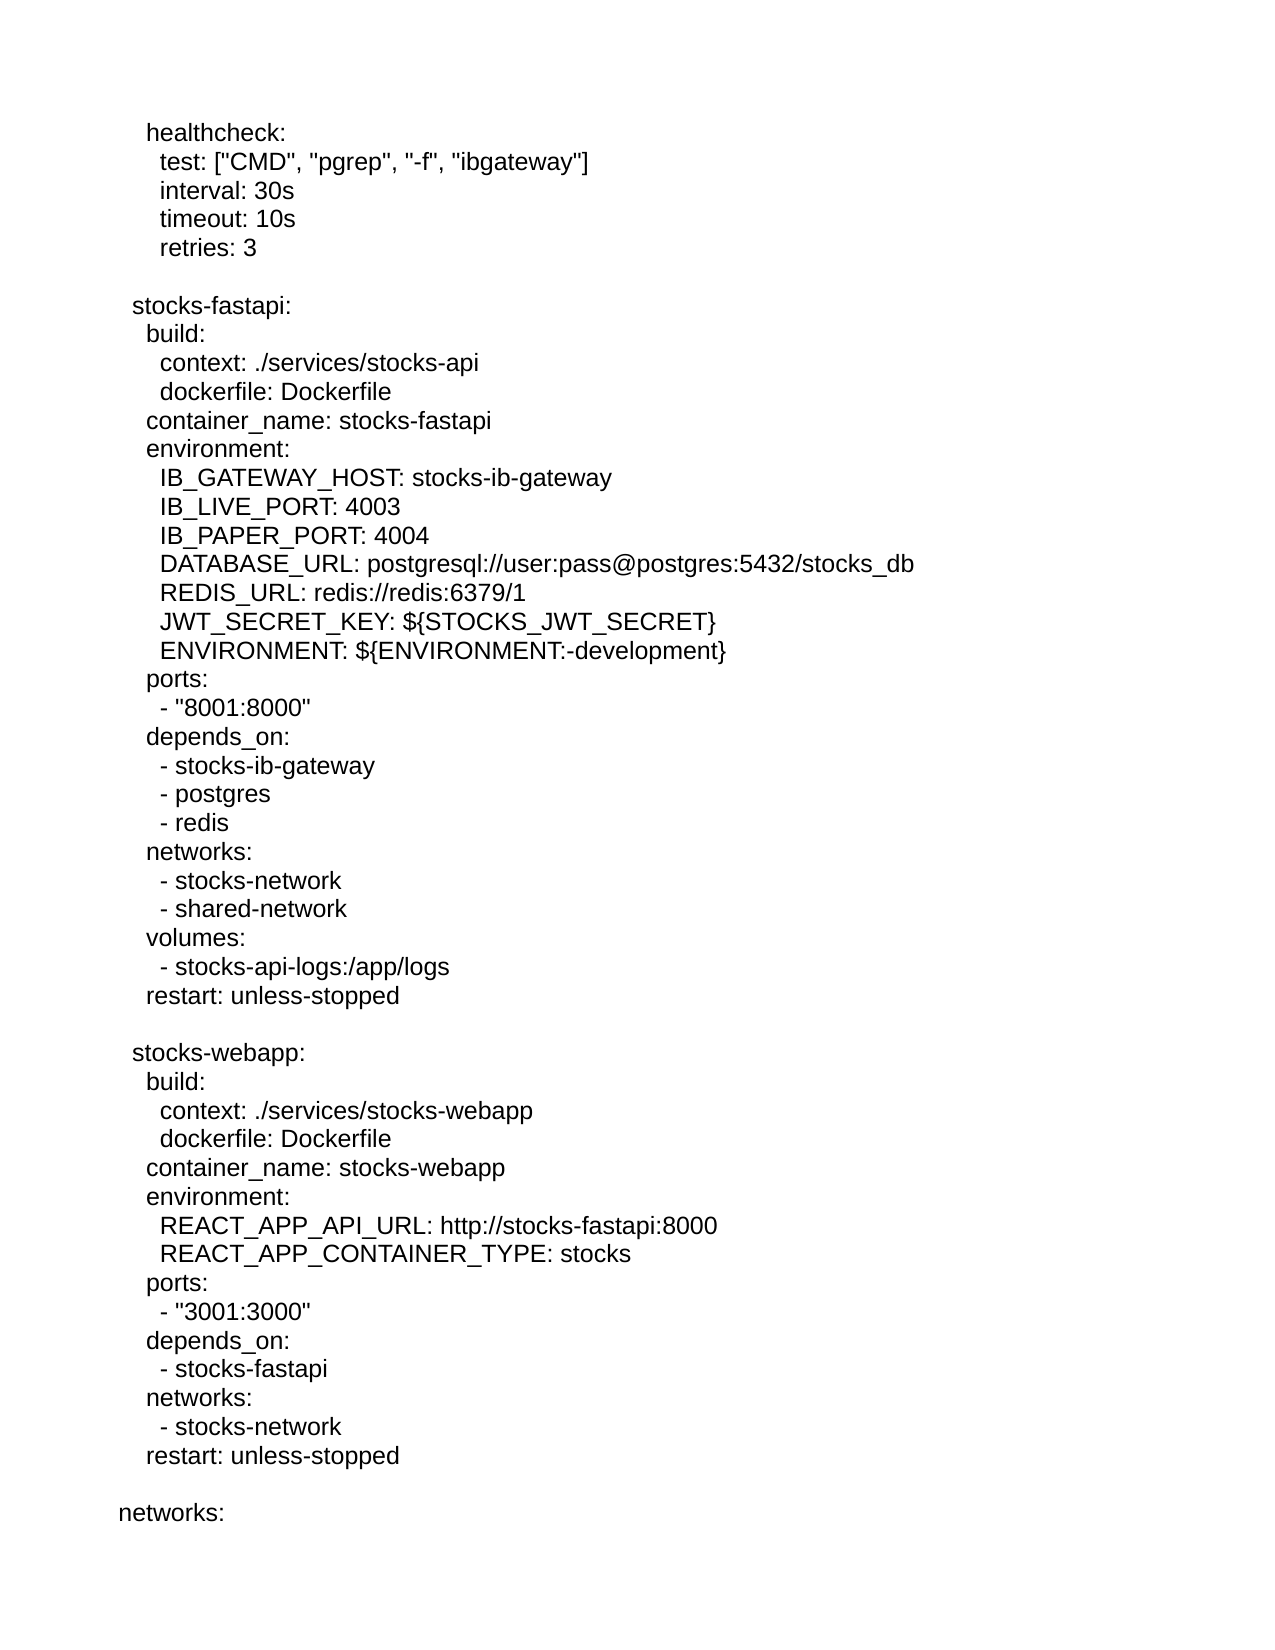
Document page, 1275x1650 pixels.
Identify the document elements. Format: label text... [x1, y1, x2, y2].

text healthcheck: [118, 118, 1157, 147]
text - "8001:8000" [118, 693, 1157, 722]
text REDIS_URL: redis://redis:6379/1 [118, 578, 1157, 607]
text JWT_SECRET_KEY: ${STOCKS_JWT_SECRET} [118, 607, 1157, 636]
text depends_on: [118, 722, 1157, 751]
text REACT_APP_API_URL: http://stocks-fastapi:8000 [118, 1211, 1157, 1239]
text IB_GATEWAY_HOST: stocks-ib-gateway [118, 463, 1157, 492]
text - stocks-api-logs:/app/logs [118, 952, 1157, 981]
text context: ./services/stocks-api [118, 348, 1157, 377]
text timeout: 10s [118, 204, 1157, 233]
text environment: [118, 434, 1157, 463]
text ENVIRONMENT: ${ENVIRONMENT:-development} [118, 636, 1157, 664]
text restart: unless-stopped [118, 981, 1157, 1009]
text - redis [118, 808, 1157, 837]
text - "3001:3000" [118, 1297, 1157, 1326]
text REACT_APP_CONTAINER_TYPE: stocks [118, 1239, 1157, 1268]
text test: ["CMD", "pgrep", "-f", "ibgateway"] [118, 147, 1157, 176]
text - stocks-fastapi [118, 1354, 1157, 1383]
text networks: [118, 1498, 1157, 1527]
text IB_LIVE_PORT: 4003 [118, 492, 1157, 521]
text depends_on: [118, 1326, 1157, 1354]
text dockerfile: Dockerfile [118, 377, 1157, 406]
text container_name: stocks-fastapi [118, 406, 1157, 434]
text - stocks-network [118, 866, 1157, 894]
text interval: 30s [118, 176, 1157, 204]
text - stocks-ib-gateway [118, 751, 1157, 779]
text context: ./services/stocks-webapp [118, 1096, 1157, 1124]
text - stocks-network [118, 1412, 1157, 1441]
text container_name: stocks-webapp [118, 1153, 1157, 1182]
text networks: [118, 1383, 1157, 1412]
text stocks-fastapi: [118, 291, 1157, 319]
text DATABASE_URL: postgresql://user:pass@postgres:5432/stocks_db [118, 549, 1157, 578]
text retries: 3 [118, 233, 1157, 262]
text volumes: [118, 923, 1157, 952]
text IB_PAPER_PORT: 4004 [118, 521, 1157, 549]
text ports: [118, 664, 1157, 693]
text - shared-network [118, 894, 1157, 923]
text networks: [118, 837, 1157, 866]
text dockerfile: Dockerfile [118, 1124, 1157, 1153]
text ports: [118, 1268, 1157, 1297]
text - postgres [118, 779, 1157, 808]
text build: [118, 319, 1157, 348]
text build: [118, 1067, 1157, 1096]
text environment: [118, 1182, 1157, 1211]
text stocks-webapp: [118, 1038, 1157, 1067]
text restart: unless-stopped [118, 1441, 1157, 1469]
